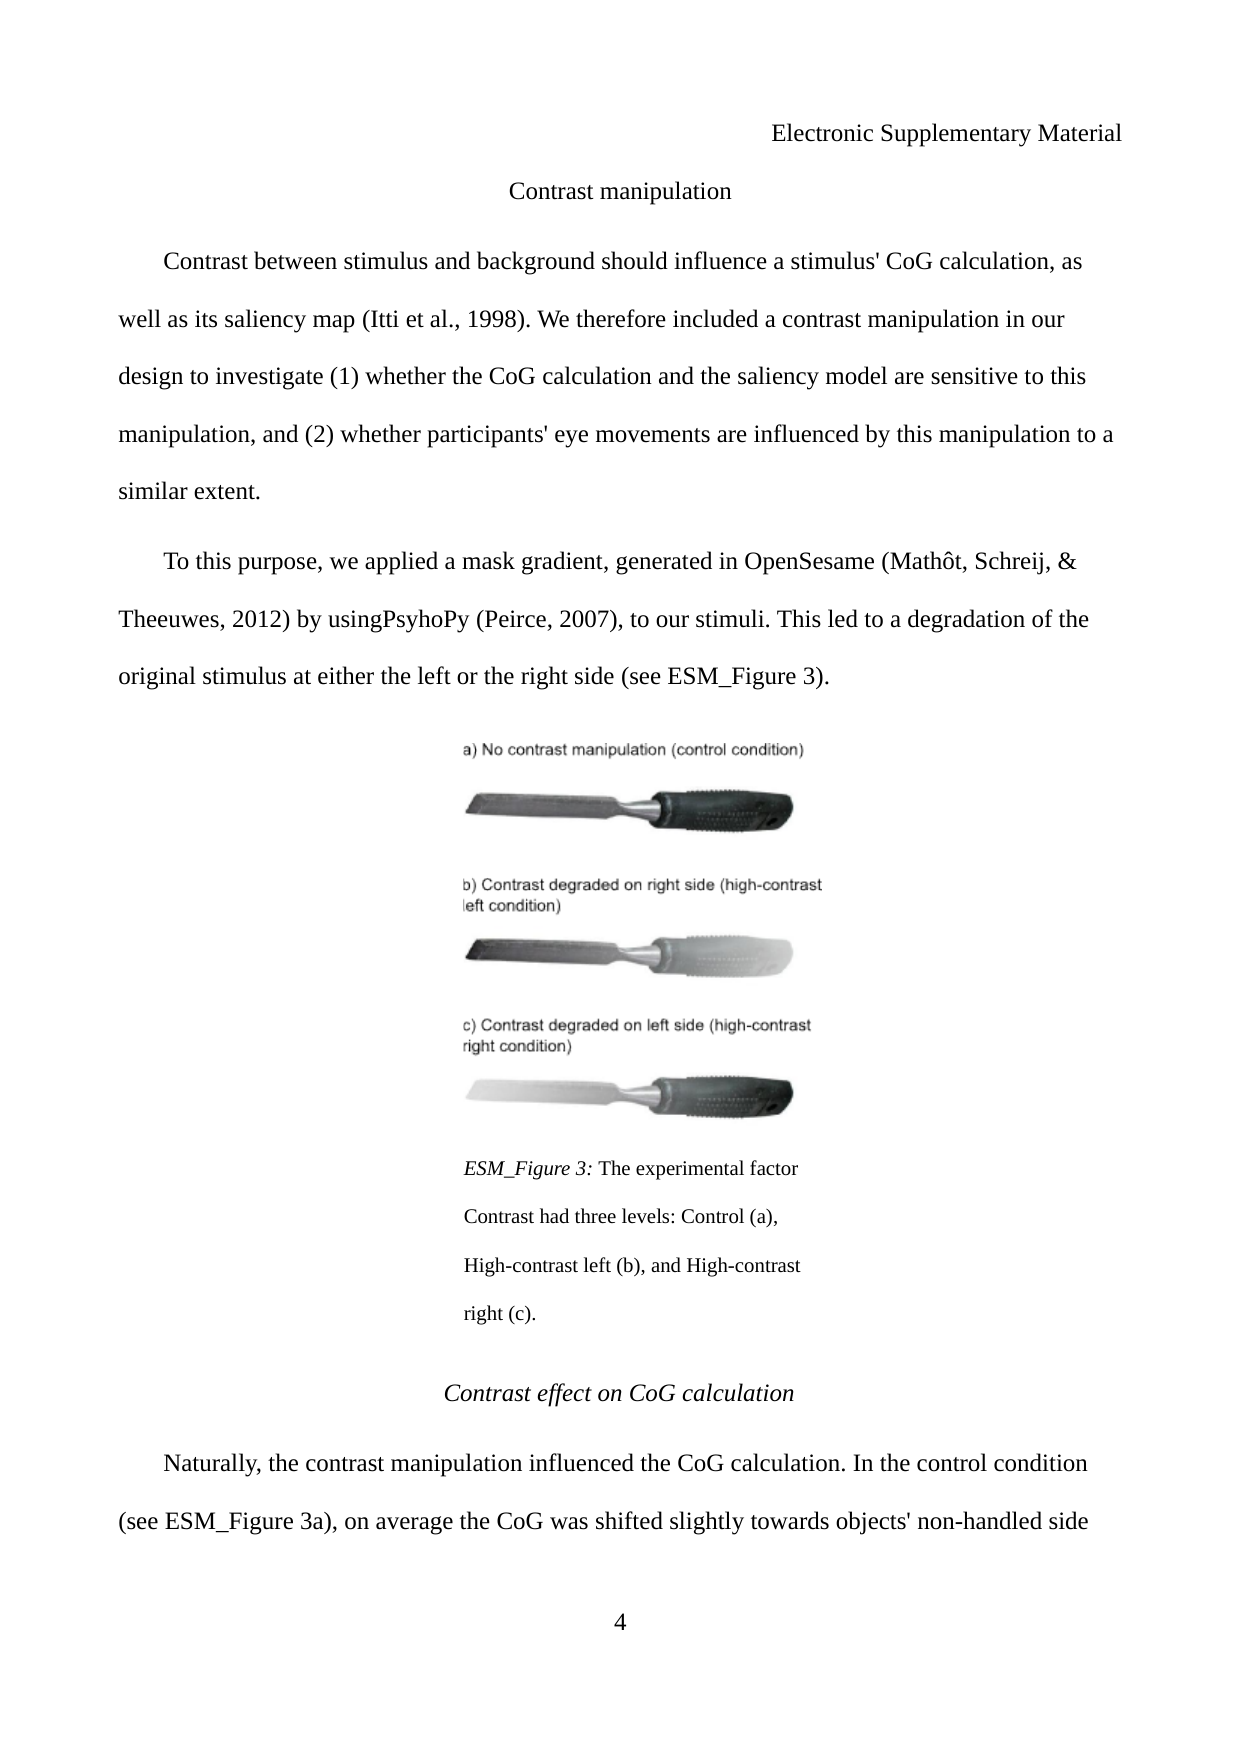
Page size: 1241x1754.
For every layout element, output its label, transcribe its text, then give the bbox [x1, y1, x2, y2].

picture [463, 743, 822, 1133]
text To this purpose, we applied a mask gradient, generated in OpenSesame (Mathôt, Schreij, & Theeuwes, 2012) by usingPsyhoPy (Peirce, 2007), to our stimuli. This led to a degradation of the original stimulus at either the left or the right side (see ESM_Figure 3). [118, 546, 1122, 690]
subtitle Contrast effect on CoG calculation [118, 1378, 1122, 1407]
text Contrast between stimulus and background should influence a stimulus' CoG calculation, as well as its saliency map (Itti et al., 1998). We therefore included a contrast manipulation in our design to investigate (1) whether the CoG calculation and the saliency model are sensitive to this manipulation, and (2) whether participants' eye movements are influenced by this manipulation to a similar extent. [118, 246, 1122, 505]
subtitle Contrast manipulation [118, 176, 1122, 205]
text ESM_Figure 3: The experimental factor Contrast had three levels: Control (a), High-contrast left (b), and High-contrast right (c). [463, 1133, 822, 1325]
text Naturally, the contrast manipulation influenced the CoG calculation. In the control condition (see ESM_Figure 3a), on average the CoG was shifted slightly towards objects' non-handled side [118, 1448, 1122, 1535]
